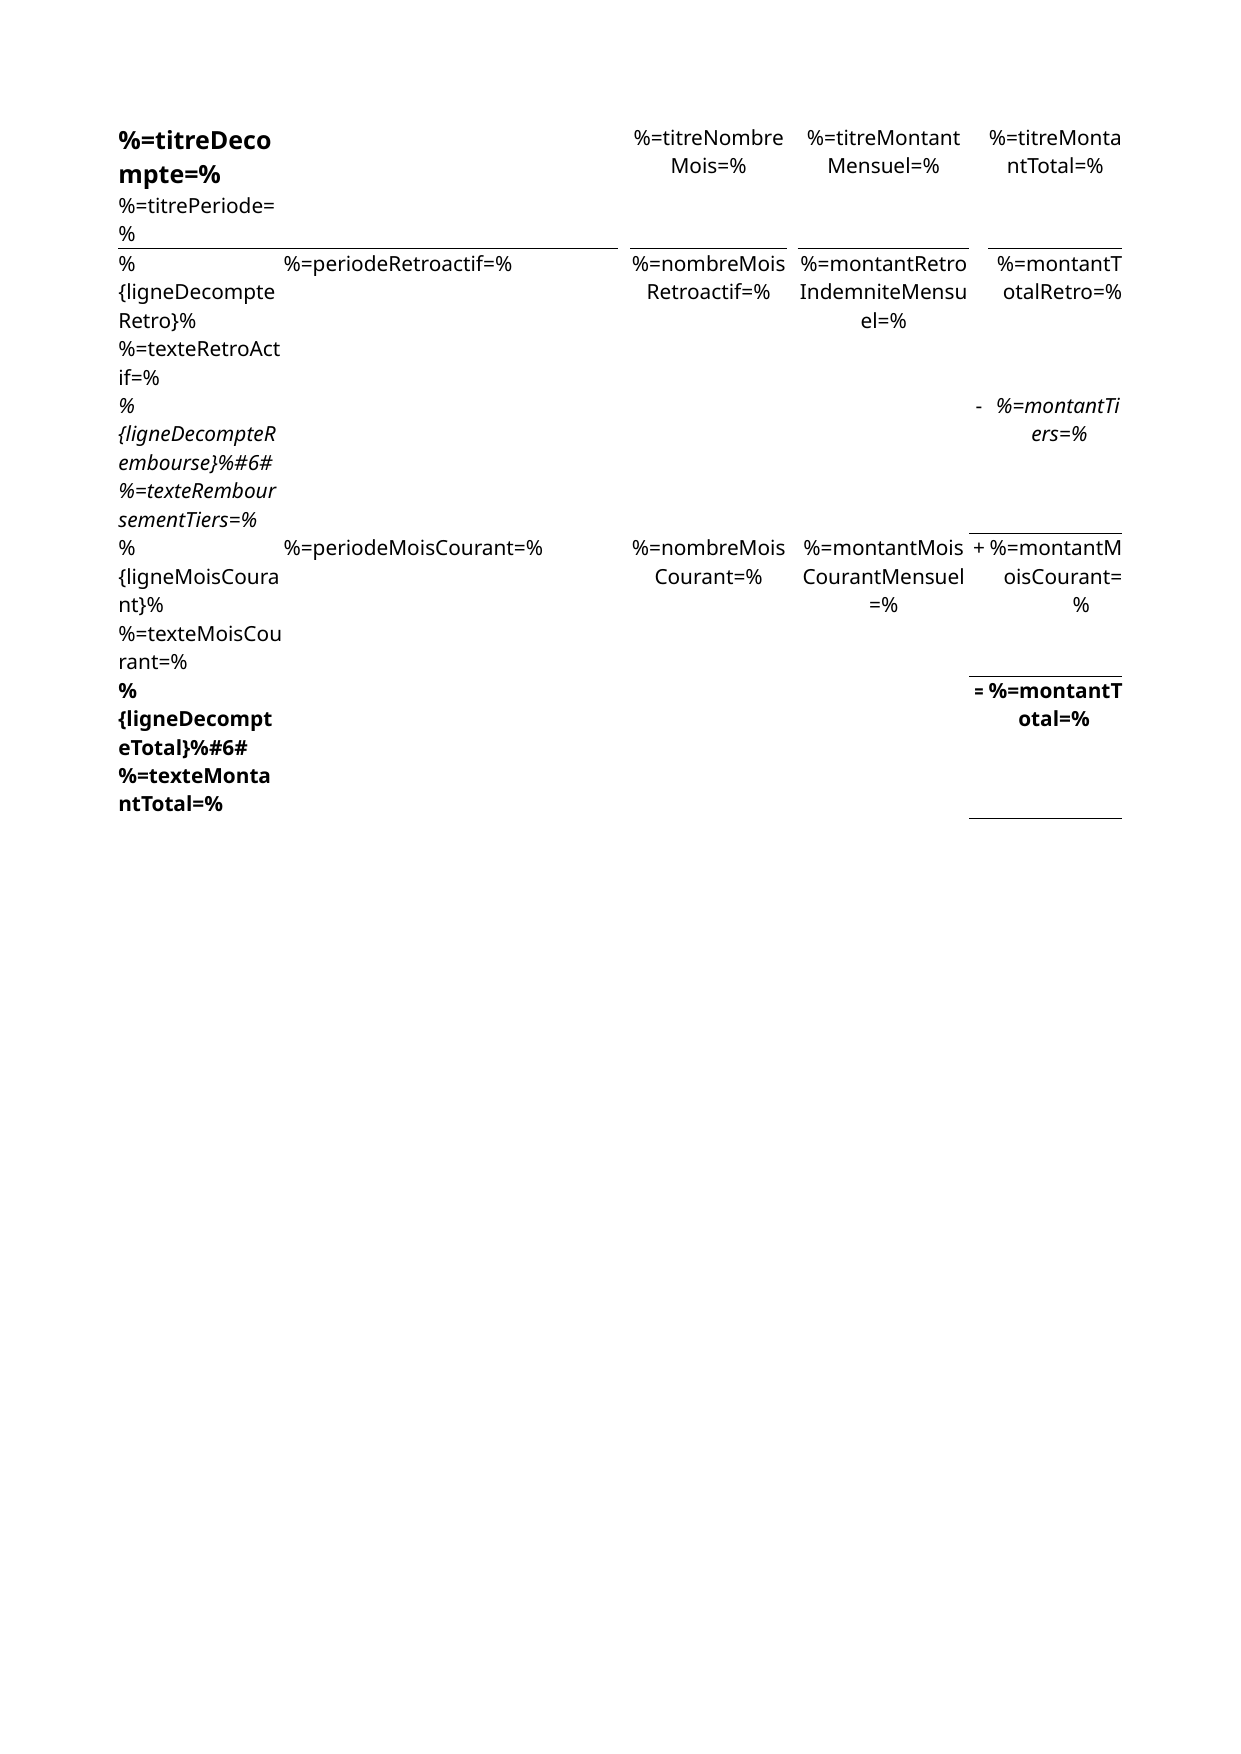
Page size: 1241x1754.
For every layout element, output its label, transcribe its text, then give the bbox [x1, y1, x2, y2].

table_header [283, 123, 618, 248]
table_cell [969, 248, 988, 391]
table_cell [283, 391, 618, 533]
table_cell %=montantRetroIndemniteMensuel=% [798, 249, 969, 391]
table_cell %{ligneMoisCourant}%%=texteMoisCourant=% [118, 533, 283, 676]
table_cell [630, 676, 787, 818]
table_header [969, 123, 988, 248]
table_cell [787, 391, 797, 533]
table_cell %=periodeRetroactif=% [283, 249, 618, 391]
table_cell + [969, 534, 988, 676]
table_cell %=montantMoisCourantMensuel=% [798, 533, 969, 676]
table_cell %=periodeMoisCourant=% [283, 533, 618, 676]
table_cell %=montantMoisCourant=% [988, 534, 1122, 676]
table_header [787, 123, 797, 248]
table_cell [798, 391, 969, 533]
table_cell [618, 676, 630, 818]
table_cell [283, 676, 618, 818]
table_cell [798, 676, 969, 818]
table_cell %{ligneDecompteTotal}%#6#%=texteMontantTotal=% [118, 676, 283, 818]
table_cell %{ligneDecompteRembourse}%#6#%=texteRemboursementTiers=% [118, 391, 283, 533]
table_header %=titreDecompte=% %=titrePeriode=% [118, 123, 283, 248]
table_cell %=nombreMoisRetroactif=% [630, 249, 787, 391]
table_cell [618, 248, 630, 391]
table_header %=titreNombreMois=% [630, 123, 787, 248]
table_cell [787, 533, 797, 676]
table_cell ꞊ [969, 677, 988, 818]
table_cell [787, 676, 797, 818]
table_cell %{ligneDecompteRetro}%%=texteRetroActif=% [118, 249, 283, 391]
table_header %=titreMontantTotal=% [988, 123, 1122, 248]
table_cell %=montantTotal=% [988, 677, 1122, 818]
table_cell [618, 533, 630, 676]
table_header %=titreMontantMensuel=% [798, 123, 969, 248]
table_cell %=montantTiers=% [988, 391, 1122, 533]
table_cell [618, 391, 630, 533]
table_cell [630, 391, 787, 533]
table_cell - [969, 391, 988, 533]
table_cell [787, 248, 797, 391]
table_cell %=montantTotalRetro=% [988, 249, 1122, 391]
table_header [618, 123, 630, 248]
table_cell %=nombreMoisCourant=% [630, 533, 787, 676]
